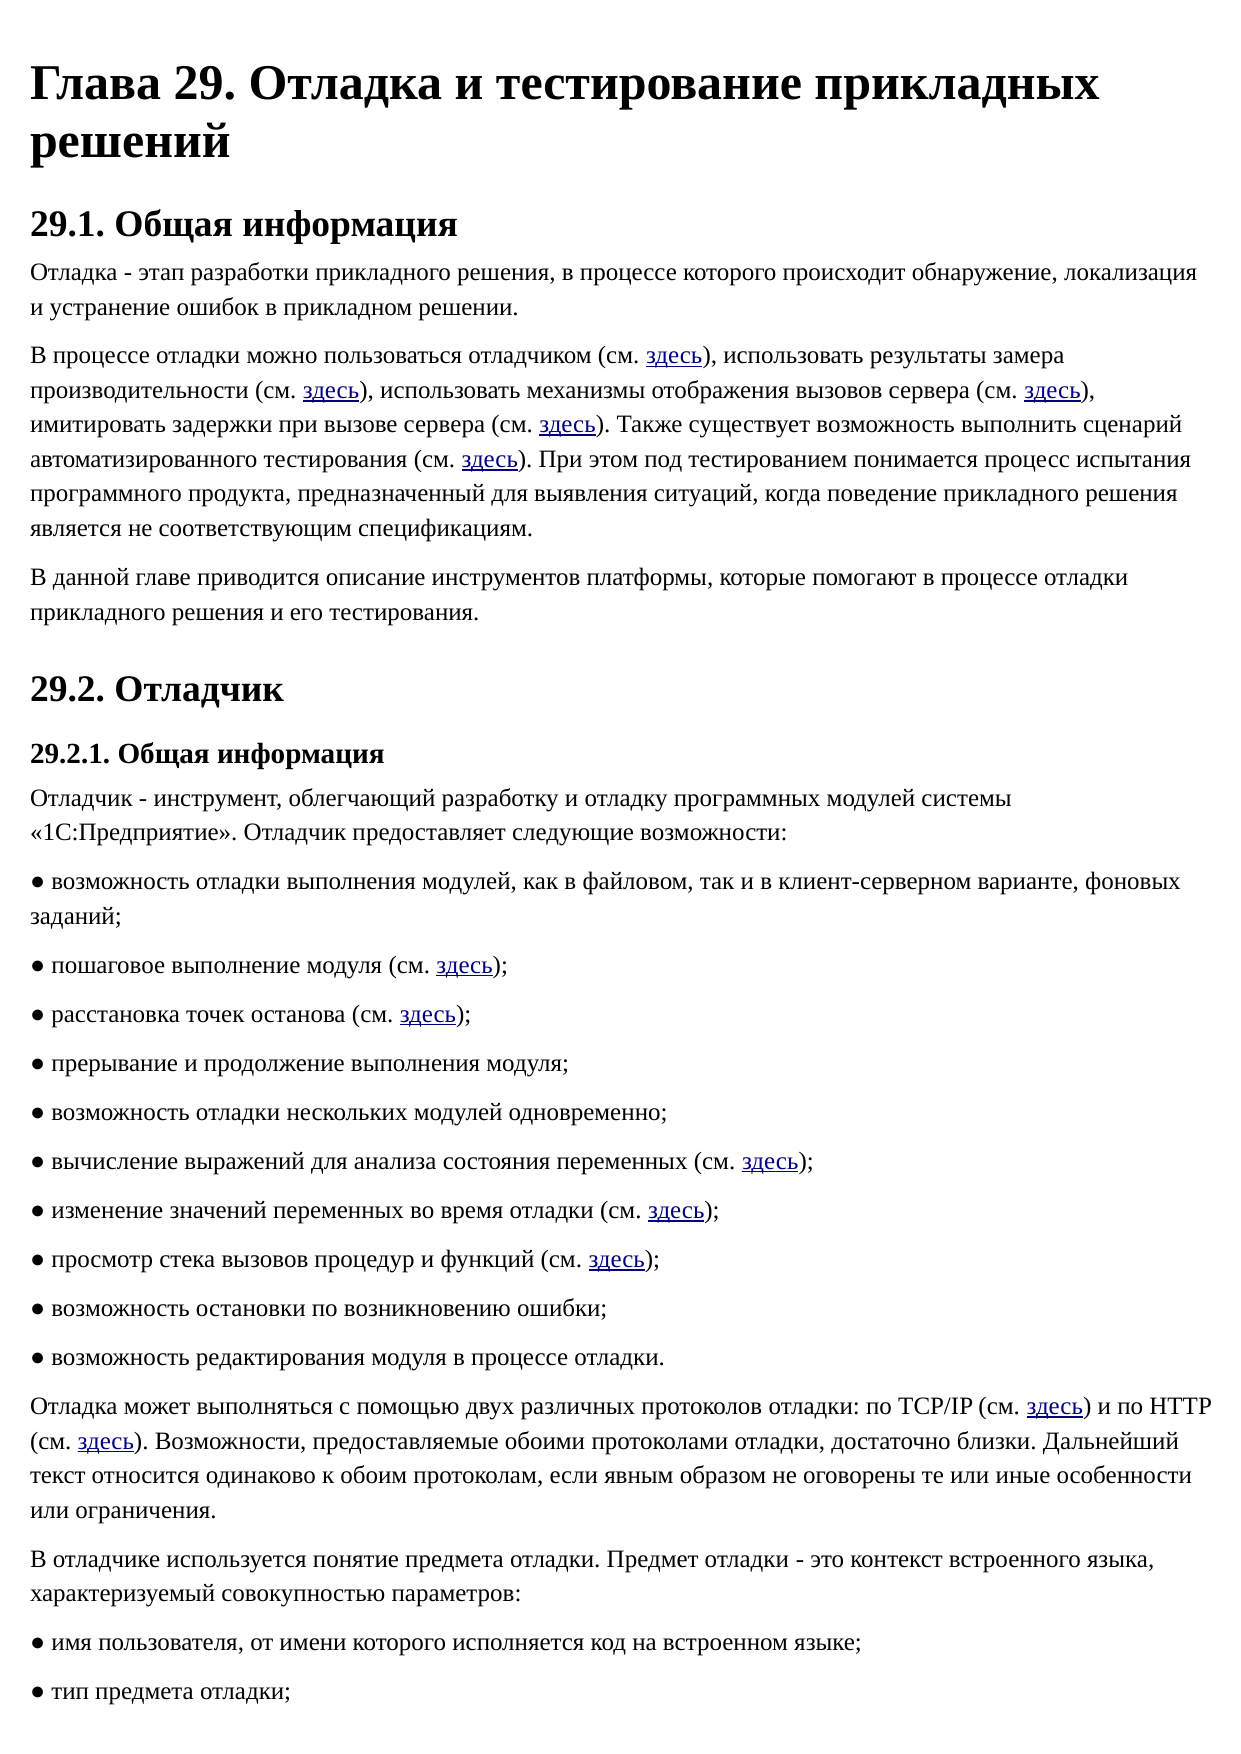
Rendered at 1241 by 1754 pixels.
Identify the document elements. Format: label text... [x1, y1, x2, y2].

subtitle 29.2.1. Общая информация [30, 737, 1211, 770]
text ● пошаговое выполнение модуля (см. здесь); [30, 950, 1211, 978]
text ● изменение значений переменных во время отладки (см. здесь); [30, 1195, 1211, 1224]
subtitle 29.2. Отладчик [30, 666, 1211, 709]
text ● возможность остановки по возникновению ошибки; [30, 1293, 1211, 1322]
text Отладка может выполняться с помощью двух различных протоколов отладки: по TCP/IP (см. здесь) и по HTTP (см. здесь). Возможности, предоставляемые обоими протоколами отладки, достаточно близки. Дальнейший текст относится одинаково к обоим протоколам, если явным образом не оговорены те или иные особенности или ограничения. [30, 1391, 1211, 1523]
text В отладчике используется понятие предмета отладки. Предмет отладки ‑ это контекст встроенного языка, характеризуемый совокупностью параметров: [30, 1544, 1211, 1607]
text ● вычисление выражений для анализа состояния переменных (см. здесь); [30, 1146, 1211, 1175]
text ● возможность редактирования модуля в процессе отладки. [30, 1342, 1211, 1371]
text ● возможность отладки выполнения модулей, как в файловом, так и в клиент-серверном варианте, фоновых заданий; [30, 866, 1211, 929]
text ● тип предмета отладки; [30, 1676, 1211, 1705]
text В процессе отладки можно пользоваться отладчиком (см. здесь), использовать результаты замера производительности (см. здесь), использовать механизмы отображения вызовов сервера (см. здесь), имитировать задержки при вызове сервера (см. здесь). Также существует возможность выполнить сценарий автоматизированного тестирования (см. здесь). При этом под тестированием понимается процесс испытания программного продукта, предназначенный для выявления ситуаций, когда поведение прикладного решения является не соответствующим спецификациям. [30, 341, 1211, 542]
text Отладчик ‑ инструмент, облегчающий разработку и отладку программных модулей системы «1С:Предприятие». Отладчик предоставляет следующие возможности: [30, 783, 1211, 846]
subtitle Глава 29. Отладка и тестирование прикладных решений [30, 53, 1211, 168]
text ● расстановка точек останова (см. здесь); [30, 999, 1211, 1028]
text ● прерывание и продолжение выполнения модуля; [30, 1048, 1211, 1077]
text Отладка ‑ этап разработки прикладного решения, в процессе которого происходит обнаружение, локализация и устранение ошибок в прикладном решении. [30, 257, 1211, 320]
text В данной главе приводится описание инструментов платформы, которые помогают в процессе отладки прикладного решения и его тестирования. [30, 562, 1211, 625]
text ● возможность отладки нескольких модулей одновременно; [30, 1097, 1211, 1126]
text ● имя пользователя, от имени которого исполняется код на встроенном языке; [30, 1627, 1211, 1656]
subtitle 29.1. Общая информация [30, 201, 1211, 244]
text ● просмотр стека вызовов процедур и функций (см. здесь); [30, 1244, 1211, 1273]
